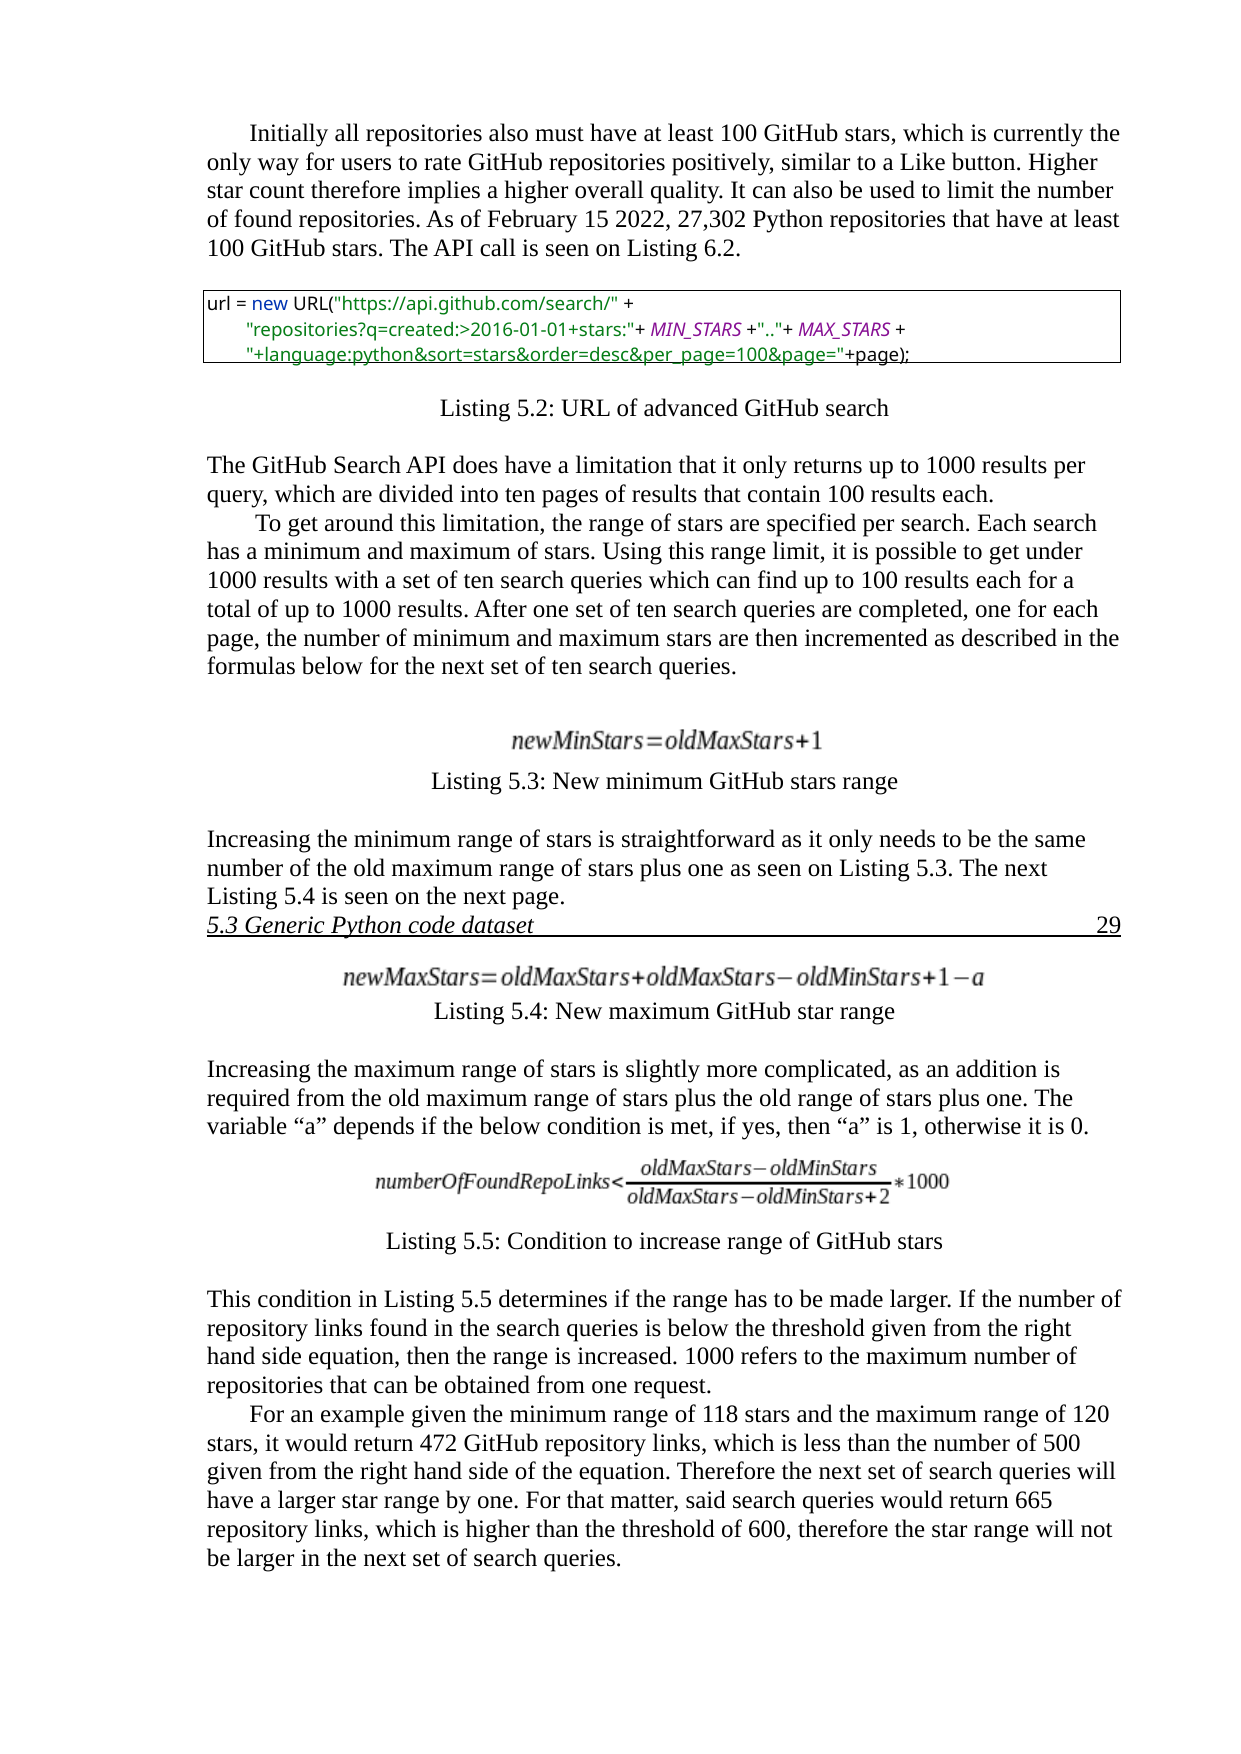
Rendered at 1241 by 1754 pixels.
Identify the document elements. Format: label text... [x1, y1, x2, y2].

picture [337, 963, 991, 994]
text Initially all repositories also must have at least 100 GitHub stars, which is currently the only way for users to rate GitHub repositories positively, similar to a Like button. Higher star count therefore implies a higher overall quality. It can also be used to limit the number of found repositories. As of February 15 2022, 27,302 Python repositories that have at least 100 GitHub stars. The API call is seen on Listing 6.2. [207, 118, 1122, 262]
text url = new URL("https://api.github.com/search/" + "repositories?q=created:>2016-01-01+stars:"+ MIN_STARS +".."+ MAX_STARS + "+language:python&sort=stars&order=desc&per_page=100&page="+page); [207, 291, 1122, 367]
text This condition in Listing 5.5 determines if the range has to be made larger. If the number of repository links found in the search queries is below the threshold given from the right hand side equation, then the range is increased. 1000 refers to the maximum number of repositories that can be obtained from one request. [207, 1284, 1122, 1399]
text For an example given the minimum range of 118 stars and the maximum range of 120 stars, it would return 472 GitHub repository links, which is less than the number of 500 given from the right hand side of the equation. Therefore the next set of search queries will have a larger star range by one. For that matter, said search queries would return 665 repository links, which is higher than the threshold of 600, therefore the star range will not be larger in the next set of search queries. [207, 1399, 1122, 1571]
text 5.3 Generic Python code dataset 29 [207, 910, 1122, 939]
text Increasing the maximum range of stars is slightly more complicated, as an addition is required from the old maximum range of stars plus the old range of stars plus one. The variable “a” depends if the below condition is met, if yes, then “a” is 1, otherwise it is 0. [207, 1054, 1122, 1140]
text Listing 5.4: New maximum GitHub star range [207, 996, 1122, 1025]
text The GitHub Search API does have a limitation that it only returns up to 1000 results per query, which are divided into ten pages of results that contain 100 results each. [207, 450, 1122, 508]
picture [366, 1140, 963, 1220]
text Listing 5.5: Condition to increase range of GitHub stars [207, 1226, 1122, 1255]
text Listing 5.2: URL of advanced GitHub search [207, 393, 1122, 421]
text Listing 5.3: New minimum GitHub stars range [207, 766, 1122, 795]
text To get around this limitation, the range of stars are specified per search. Each search has a minimum and maximum of stars. Using this range limit, it is possible to get under 1000 results with a set of ten search queries which can find up to 100 results each for a total of up to 1000 results. After one set of ten search queries are completed, one for each page, the number of minimum and maximum stars are then incremented as described in the formulas below for the next set of ten search queries. [207, 508, 1122, 680]
text Increasing the minimum range of stars is straightforward as it only needs to be the same number of the old maximum range of stars plus one as seen on Listing 5.3. The next Listing 5.4 is seen on the next page. [207, 824, 1122, 910]
picture [504, 728, 825, 756]
